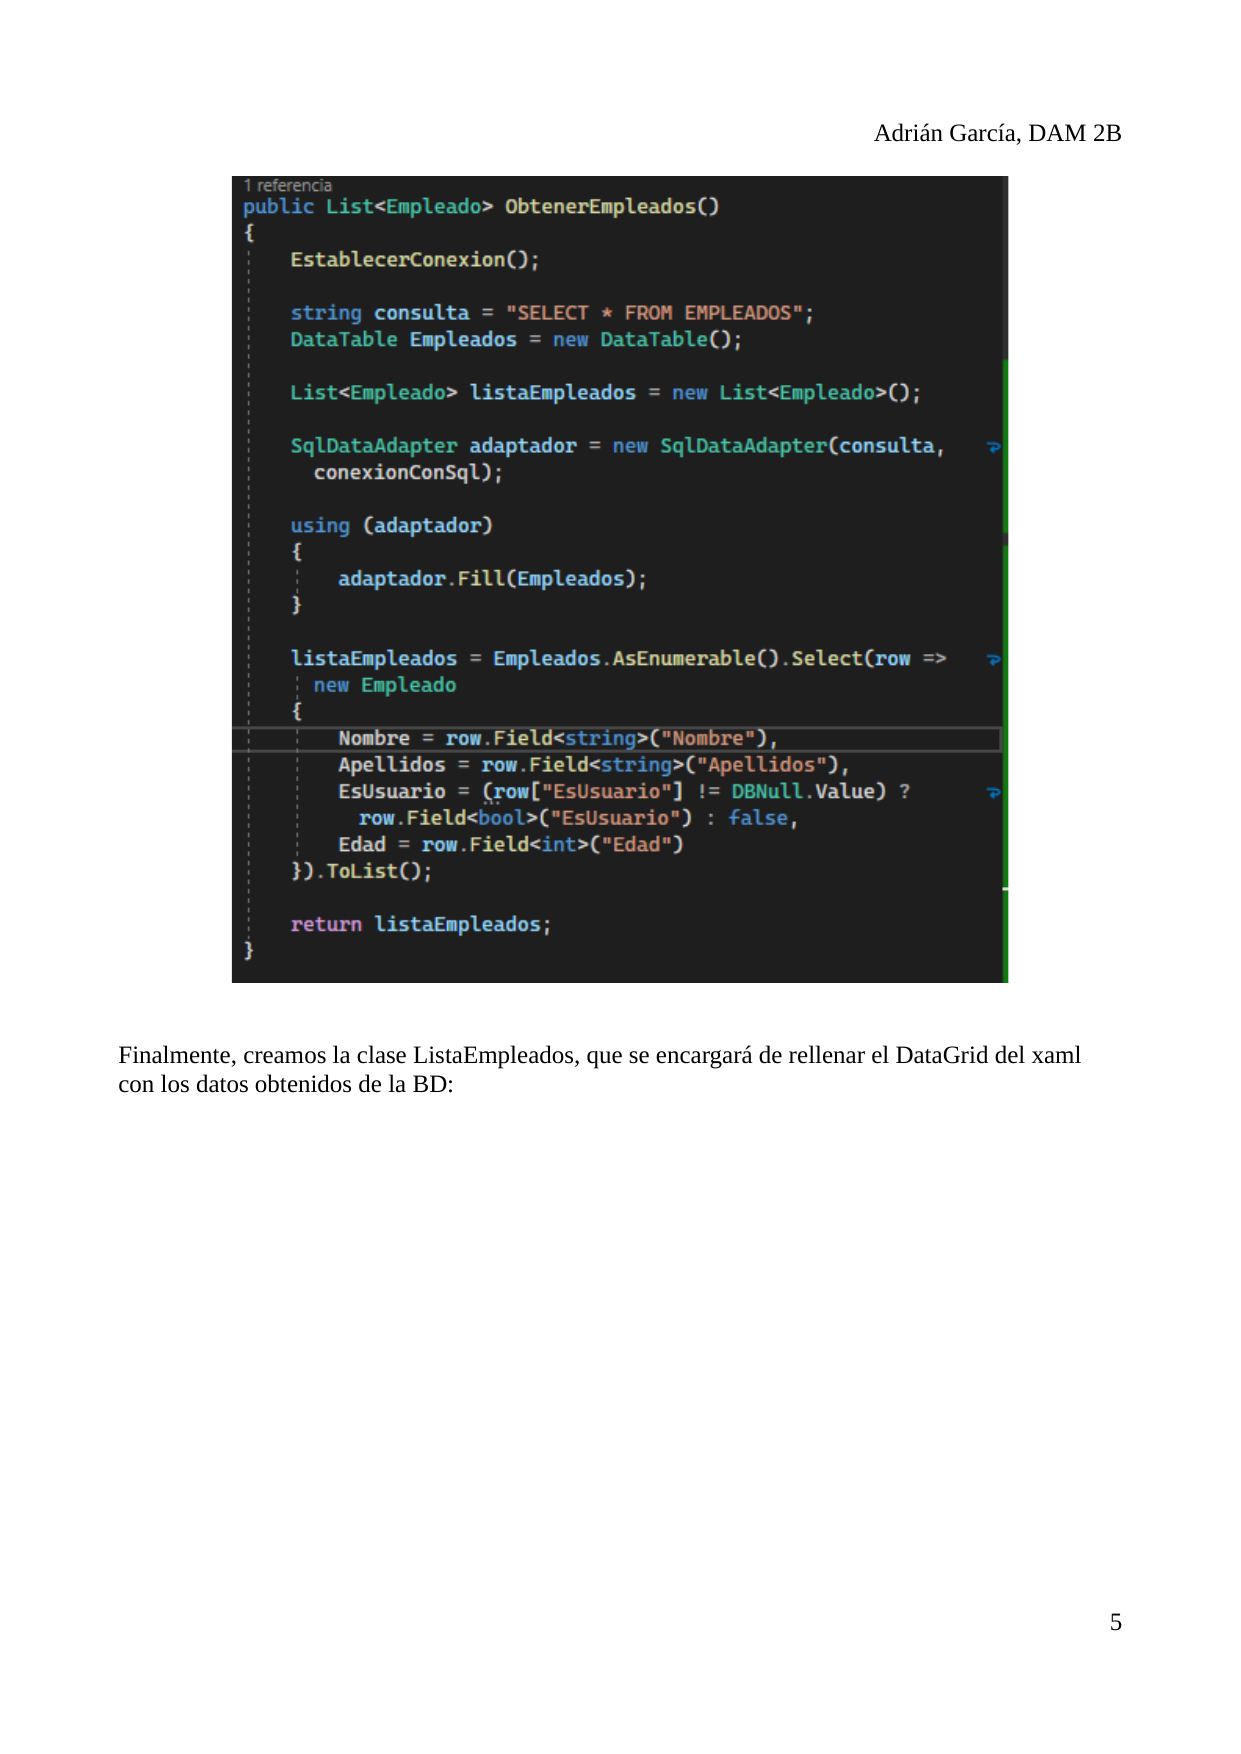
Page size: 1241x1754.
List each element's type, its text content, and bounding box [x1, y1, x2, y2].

text Finalmente, creamos la clase ListaEmpleados, que se encargará de rellenar el DataGrid del xaml con los datos obtenidos de la BD: [118, 1040, 1122, 1098]
picture [231, 176, 1009, 983]
